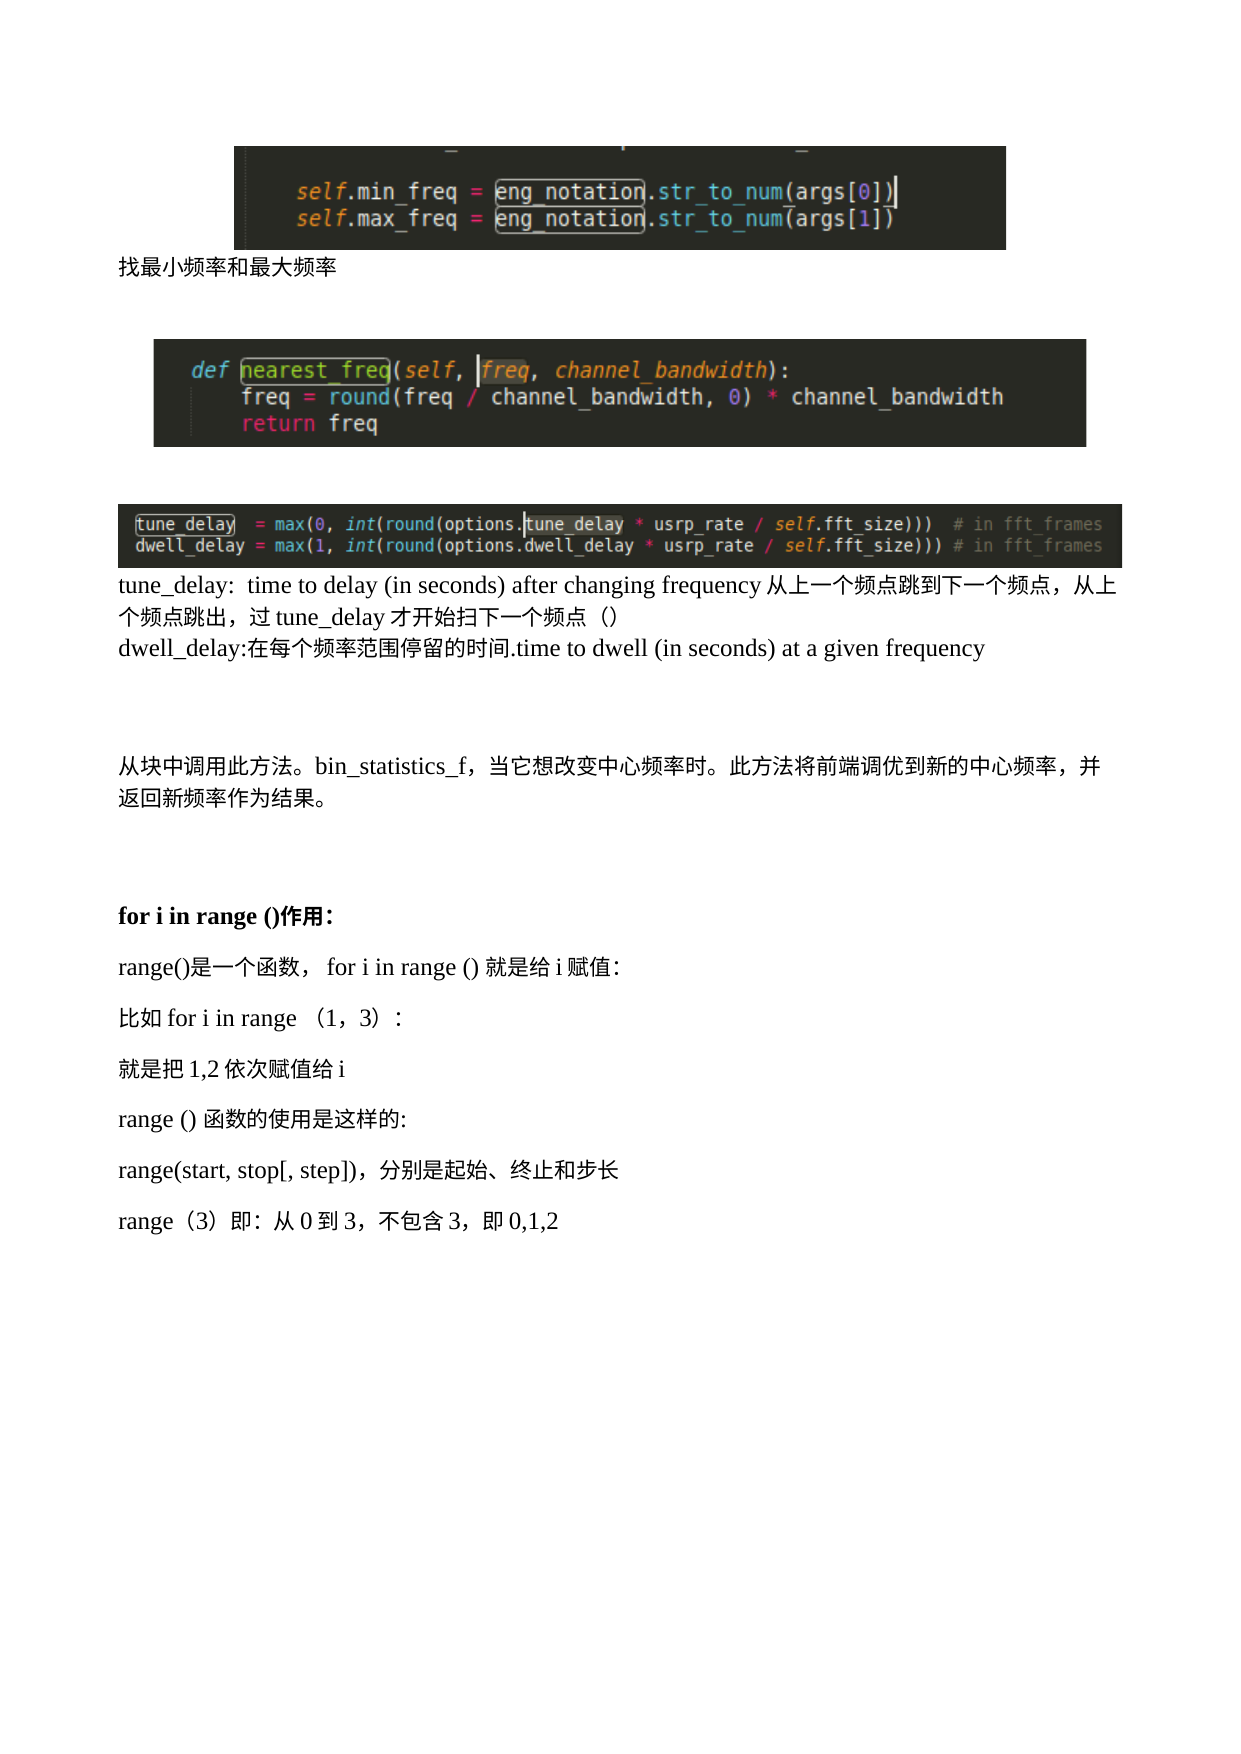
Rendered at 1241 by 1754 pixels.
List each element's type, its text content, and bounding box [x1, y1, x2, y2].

text range () 函数的使用是这样的: [118, 1102, 1122, 1134]
text range()是一个函数， for i in range () 就是给i赋值： [118, 950, 1122, 981]
picture [153, 339, 1087, 447]
text 找最小频率和最大频率 [118, 147, 1122, 282]
picture [234, 146, 1007, 250]
text 从块中调用此方法。bin_statistics_f，当它想改变中心频率时。此方法将前端调优到新的中心频率，并返回新频率作为结果。 [118, 749, 1122, 812]
text 比如 for i in range （1，3）： [118, 1001, 1122, 1032]
text dwell_delay:在每个频率范围停留的时间.time to dwell (in seconds) at a given frequency [118, 631, 1122, 663]
text for i in range ()作用： [118, 899, 1122, 930]
text range（3）即：从0到3，不包含3，即0,1,2 [118, 1204, 1122, 1236]
text range(start, stop[, step])，分别是起始、终止和步长 [118, 1153, 1122, 1185]
text tune_delay: time to delay (in seconds) after changing frequency从上一个频点跳到下一个频点，从上个频点跳出，过tune_delay才开始扫下一个频点（） [118, 568, 1122, 631]
text 就是把1,2依次赋值给i [118, 1052, 1122, 1083]
picture [118, 504, 1123, 568]
